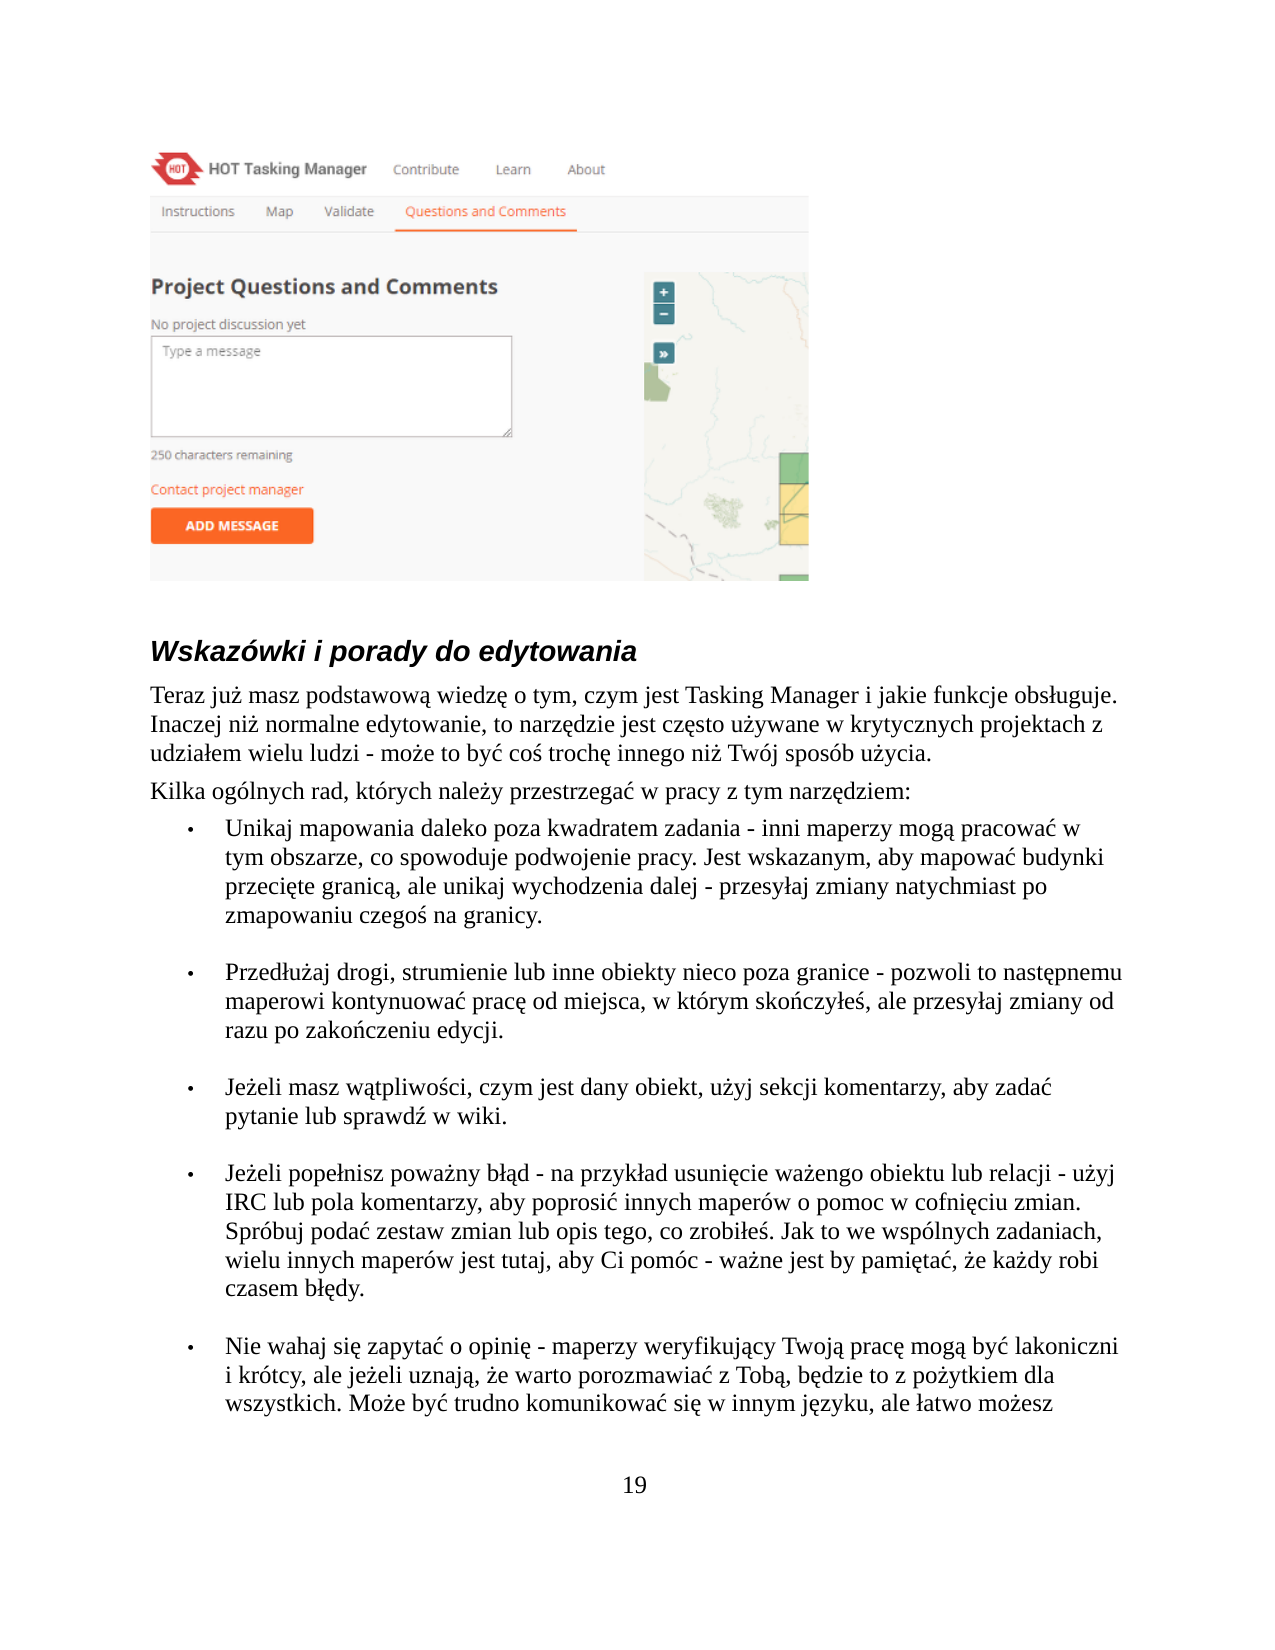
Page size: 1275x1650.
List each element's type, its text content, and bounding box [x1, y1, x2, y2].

list Nie wahaj się zapytać o opinię - maperzy weryfikujący Twoją pracę mogą być lakoniczni i krótcy, ale jeżeli uznają, że warto porozmawiać z Tobą, będzie to z pożytkiem dla wszystkich. Może być trudno komunikować się w innym języku, ale łatwo możesz [187, 1331, 1125, 1417]
picture [150, 150, 809, 581]
list Jeżeli popełnisz poważny błąd - na przykład usunięcie ważengo obiektu lub relacji - użyj IRC lub pola komentarzy, aby poprosić innych maperów o pomoc w cofnięciu zmian. Spróbuj podać zestaw zmian lub opis tego, co zrobiłeś. Jak to we wspólnych zadaniach, wielu innych maperów jest tutaj, aby Ci pomóc - ważne jest by pamiętać, że każdy robi czasem błędy. [187, 1158, 1125, 1331]
list Przedłużaj drogi, strumienie lub inne obiekty nieco poza granice - pozwoli to następnemu maperowi kontynuować pracę od miejsca, w którym skończyłeś, ale przesyłaj zmiany od razu po zakończeniu edycji. [187, 957, 1125, 1072]
list Unikaj mapowania daleko poza kwadratem zadania - inni maperzy mogą pracować w tym obszarze, co spowoduje podwojenie pracy. Jest wskazanym, aby mapować budynki przecięte granicą, ale unikaj wychodzenia dalej - przesyłaj zmiany natychmiast po zmapowaniu czegoś na granicy. [187, 813, 1125, 957]
text Teraz już masz podstawową wiedzę o tym, czym jest Tasking Manager i jakie funkcje obsługuje. Inaczej niż normalne edytowanie, to narzędzie jest często używane w krytycznych projektach z udziałem wielu ludzi - może to być coś trochę innego niż Twój sposób użycia. [150, 681, 1125, 767]
list Jeżeli masz wątpliwości, czym jest dany obiekt, użyj sekcji komentarzy, aby zadać pytanie lub sprawdź w wiki. [187, 1072, 1125, 1158]
text Kilka ogólnych rad, których należy przestrzegać w pracy z tym narzędziem: [150, 776, 1125, 804]
subtitle Wskazówki i porady do edytowania [150, 634, 1125, 668]
